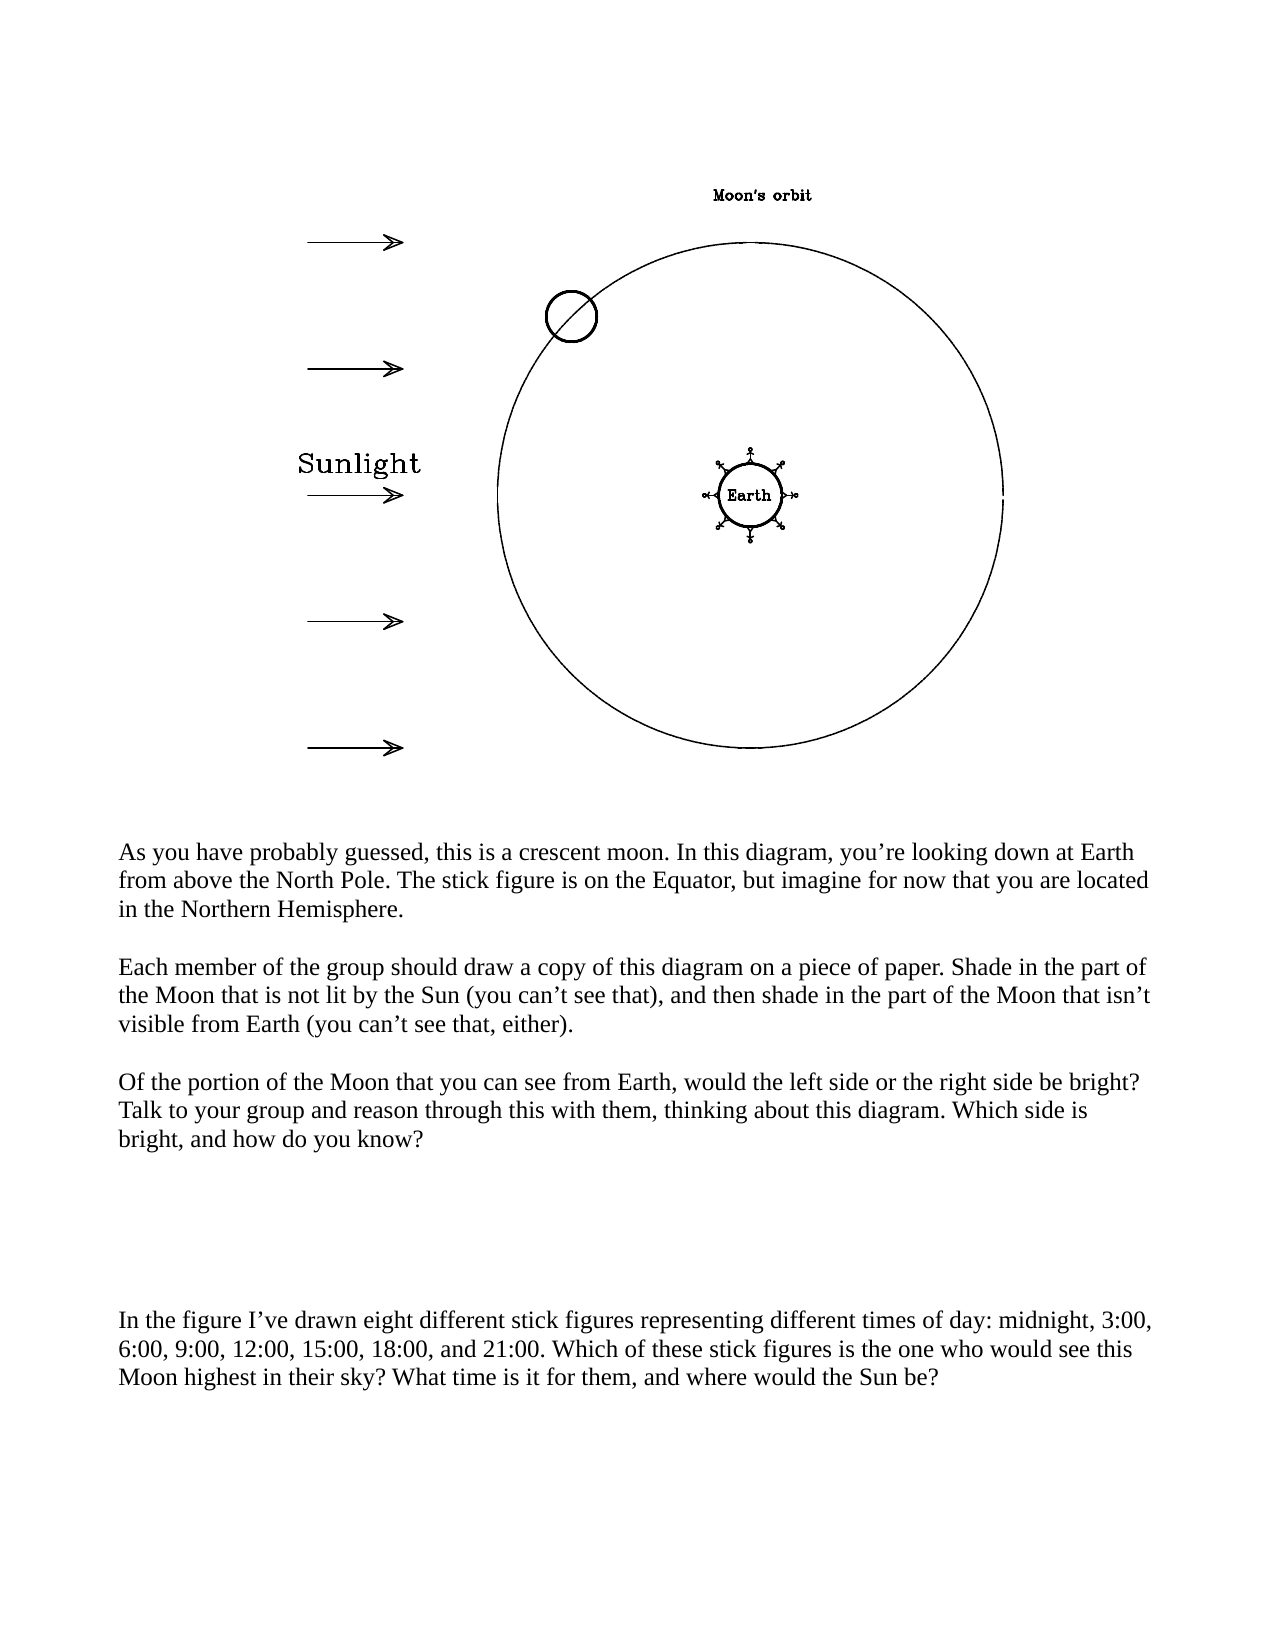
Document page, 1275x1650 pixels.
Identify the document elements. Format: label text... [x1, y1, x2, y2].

text Of the portion of the Moon that you can see from Earth, would the left side or the right side be bright? Talk to your group and reason through this with them, thinking about this diagram. Which side is bright, and how do you know? [118, 1067, 1157, 1153]
text Each member of the group should draw a copy of this diagram on a piece of paper. Shade in the part of the Moon that is not lit by the Sun (you can’t see that), and then shade in the part of the Moon that isn’t visible from Earth (you can’t see that, either). [118, 952, 1157, 1038]
text In the figure I’ve drawn eight different stick figures representing different times of day: midnight, 3:00, 6:00, 9:00, 12:00, 15:00, 18:00, and 21:00. Which of these stick figures is the one who would see this Moon highest in their sky? What time is it for them, and where would the Sun be? [118, 1305, 1157, 1391]
table_header [127, 1182, 1158, 1247]
table_header [127, 1420, 1158, 1486]
text As you have probably guessed, this is a crescent moon. In this diagram, you’re looking down at Earth from above the North Pole. The stick figure is on the Equator, but imagine for now that you are located in the Northern Hemisphere. [118, 837, 1157, 923]
